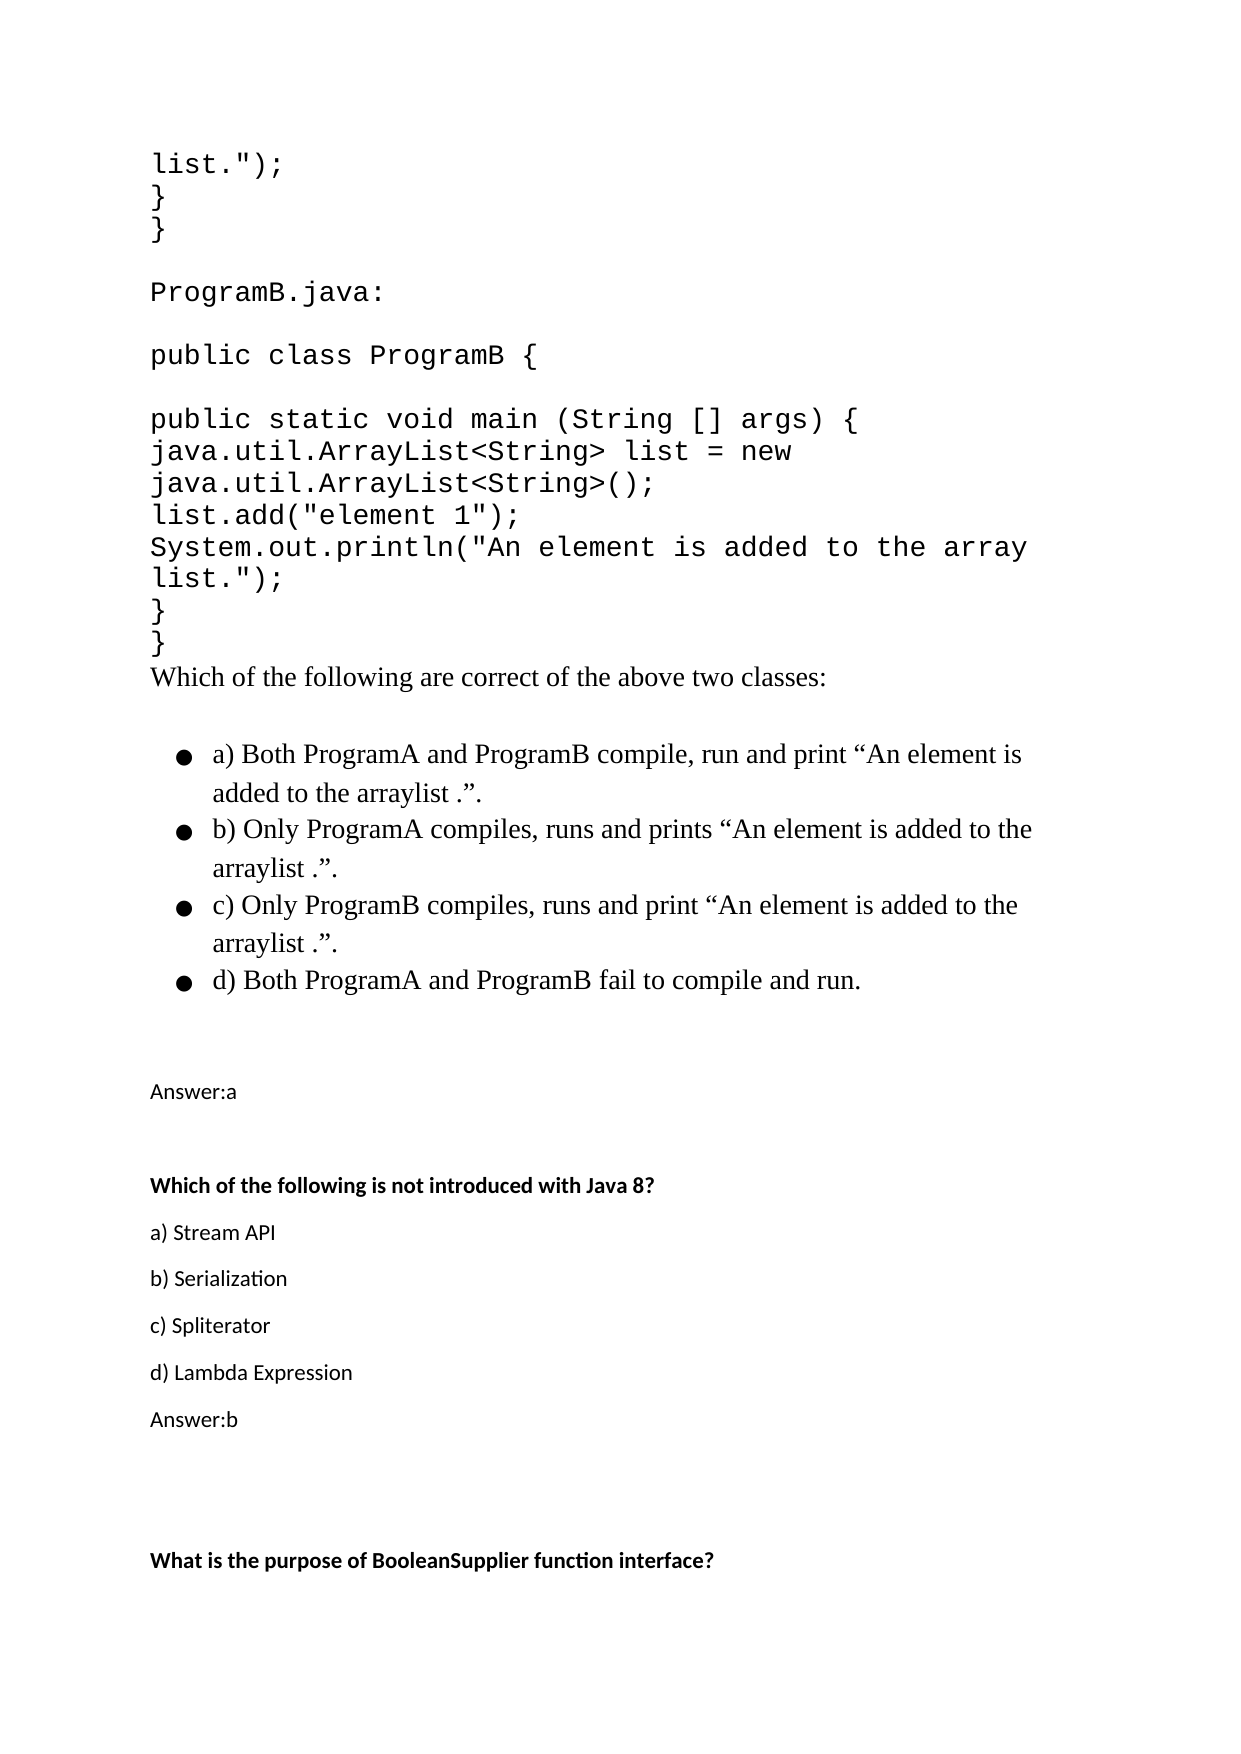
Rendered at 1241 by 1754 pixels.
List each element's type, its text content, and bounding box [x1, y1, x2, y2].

text } [150, 628, 1090, 660]
text System.out.println("An element is added to the array list."); [150, 532, 1090, 596]
text Which of the following is not introduced with Java 8? [150, 1171, 1090, 1199]
list b) Only ProgramA compiles, runs and prints “An element is added to the arraylist .”. [175, 808, 1090, 883]
text d) Lambda Expression [150, 1358, 1090, 1386]
text What is the purpose of BooleanSupplier function interface? [150, 1546, 1090, 1574]
text Which of the following are correct of the above two classes: [150, 660, 1090, 692]
text ProgramB.java: [150, 277, 1090, 309]
list d) Both ProgramA and ProgramB fail to compile and run. [175, 958, 1090, 1001]
text public class ProgramB { [150, 341, 1090, 373]
text } [150, 596, 1090, 628]
text list."); [150, 150, 1090, 182]
list c) Only ProgramB compiles, runs and print “An element is added to the arraylist .”. [175, 883, 1090, 958]
text b) Serialization [150, 1264, 1090, 1293]
text c) Spliterator [150, 1311, 1090, 1339]
text } [150, 182, 1090, 214]
text } [150, 214, 1090, 246]
text java.util.ArrayList<String> list = new java.util.ArrayList<String>(); [150, 437, 1090, 501]
list a) Both ProgramA and ProgramB compile, run and print “An element is added to the arraylist .”. [175, 733, 1090, 808]
text list.add("element 1"); [150, 501, 1090, 532]
text a) Stream API [150, 1218, 1090, 1246]
text public static void main (String [] args) { [150, 405, 1090, 437]
text Answer:b [150, 1405, 1090, 1433]
text Answer:a [150, 1077, 1090, 1105]
